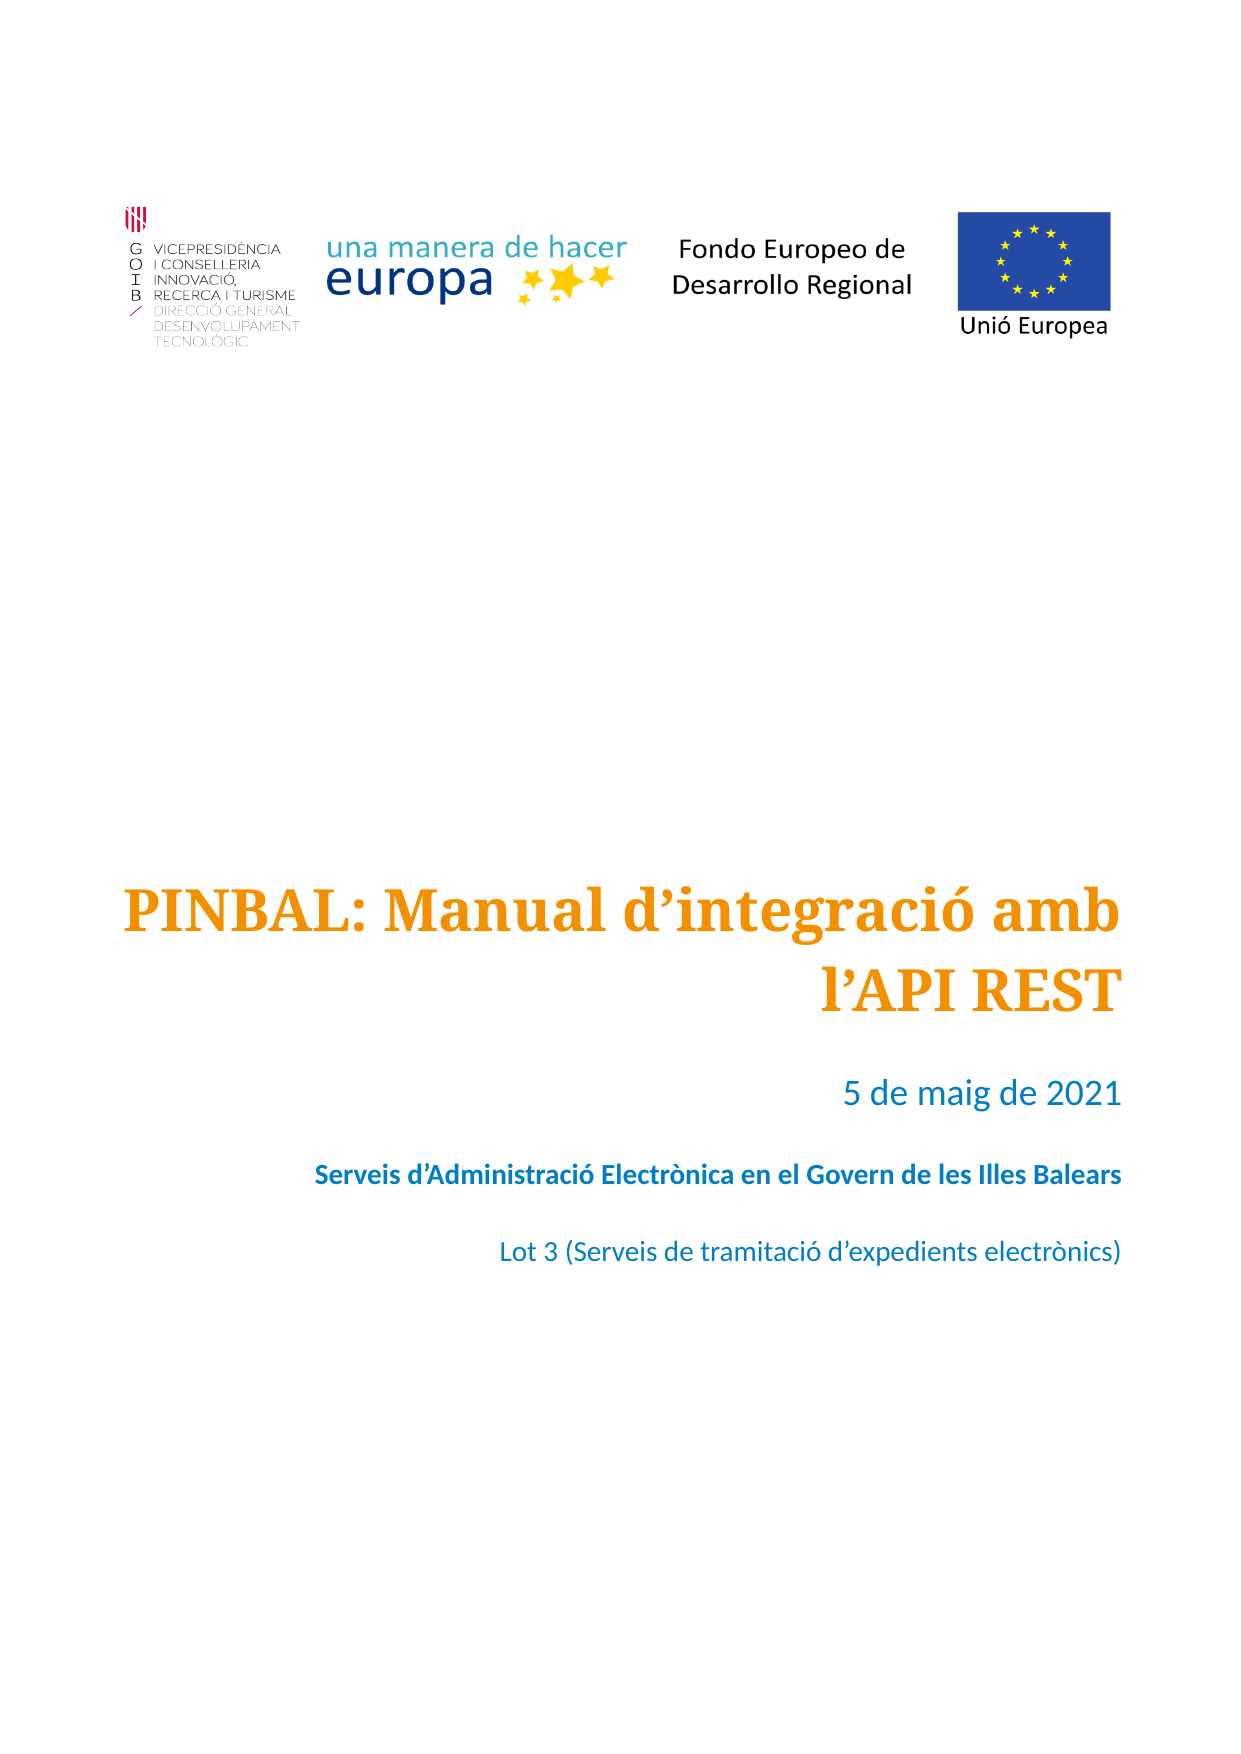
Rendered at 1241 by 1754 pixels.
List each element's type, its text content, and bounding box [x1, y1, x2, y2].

text Lot 3 (Serveis de tramitació d’expedients electrònics) [118, 1233, 1122, 1269]
text Serveis d’Administració Electrònica en el Govern de les Illes Balears [118, 1156, 1122, 1192]
picture [118, 202, 308, 351]
picture [321, 202, 1122, 352]
text PINBAL: Manual d’integració amb l’API REST [118, 869, 1122, 1028]
text 5 de maig de 2021 [118, 1069, 1122, 1115]
